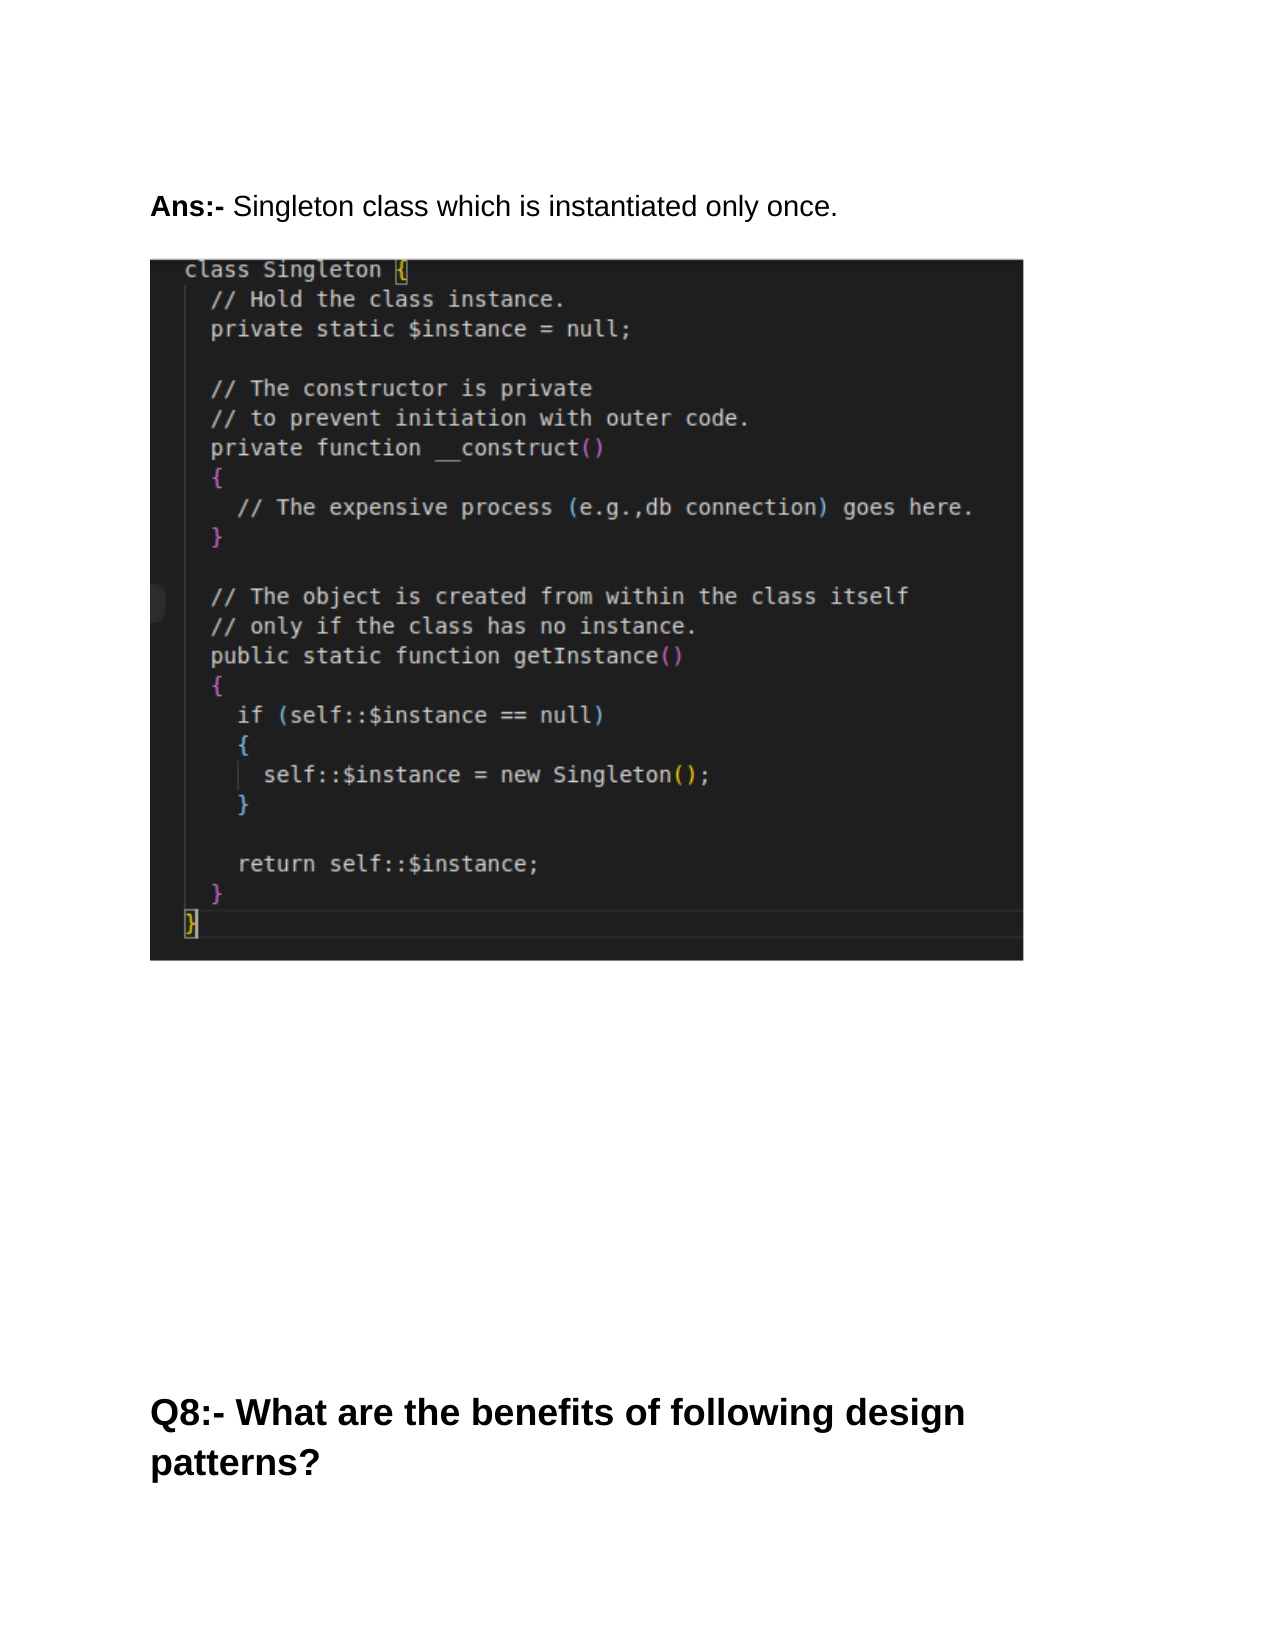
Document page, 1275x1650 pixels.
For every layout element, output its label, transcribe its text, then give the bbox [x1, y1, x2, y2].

picture [150, 257, 1024, 964]
text Q8:- What are the benefits of following design patterns? [150, 1390, 1125, 1483]
text Ans:- Singleton class which is instantiated only once. [150, 188, 1125, 222]
